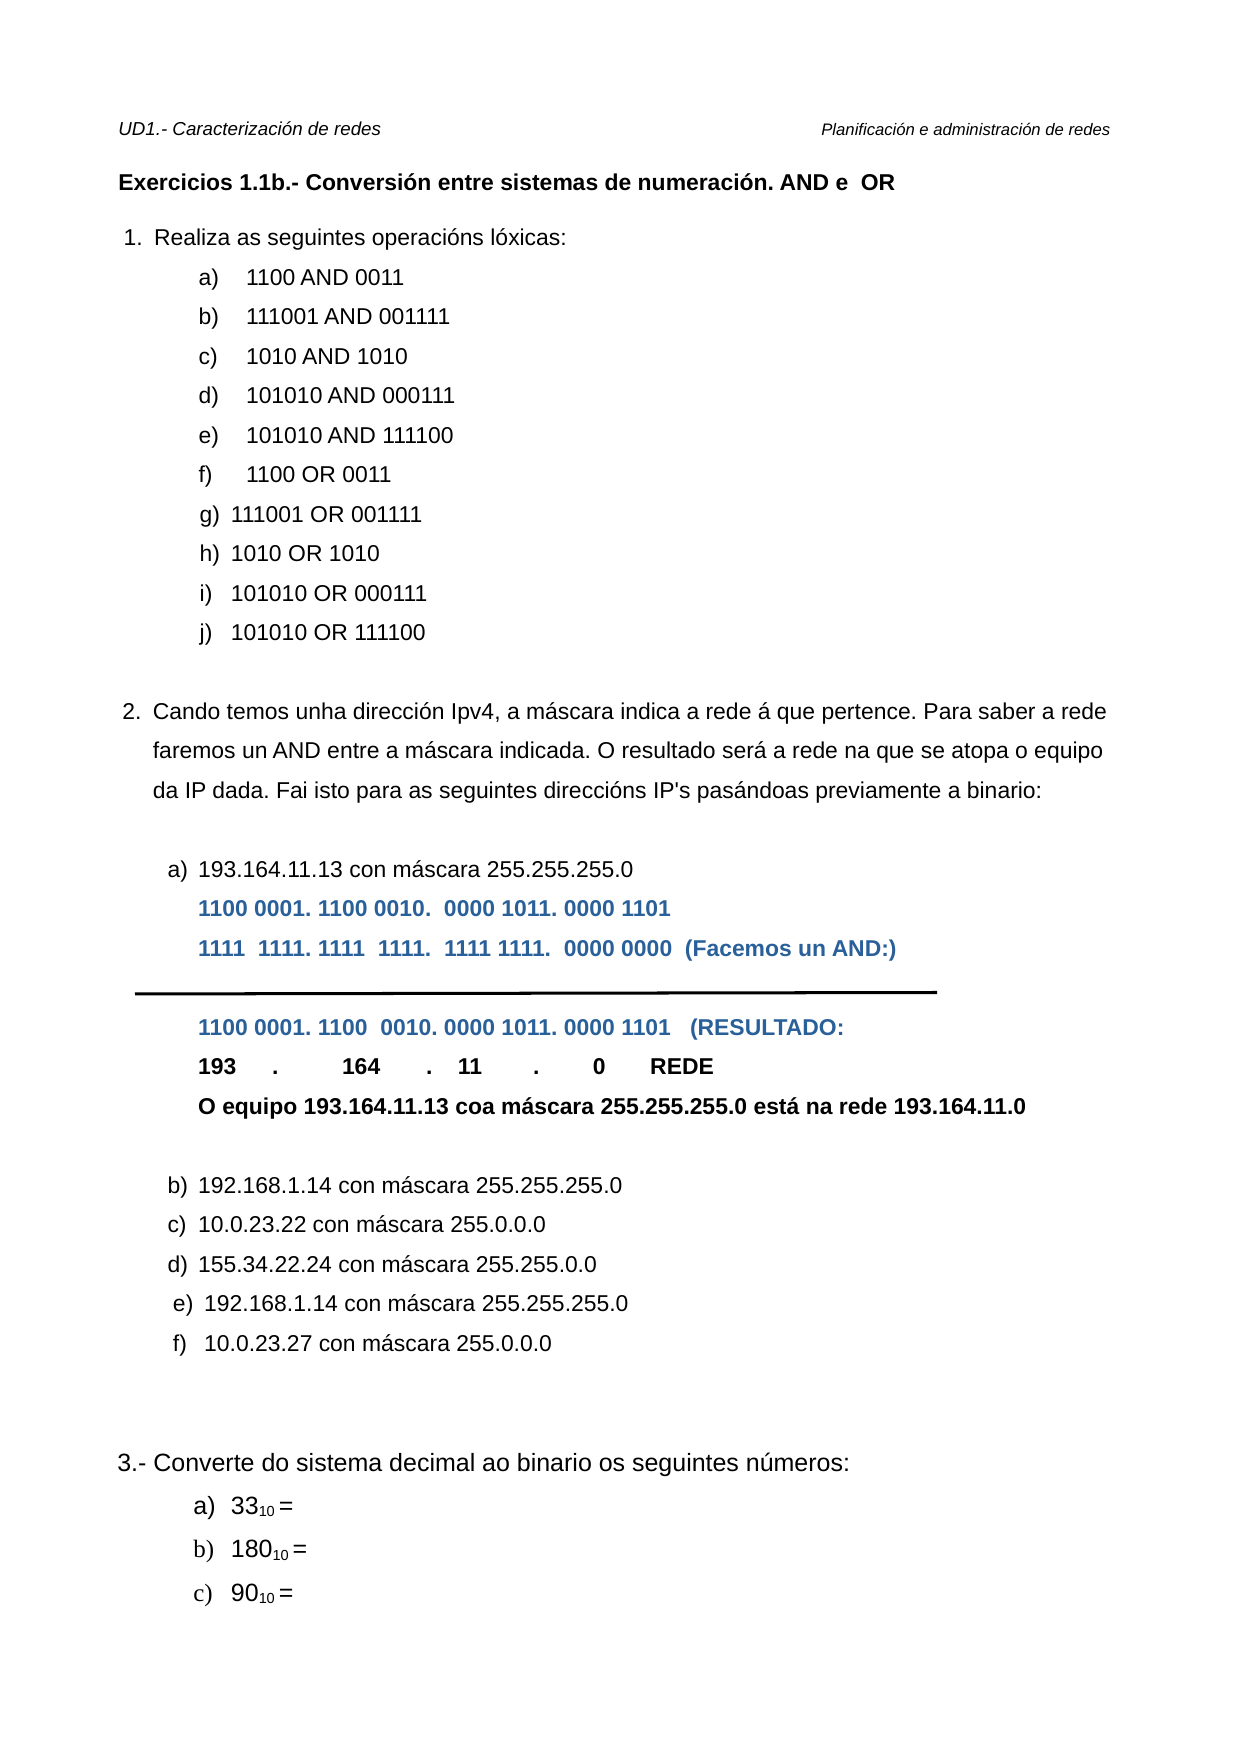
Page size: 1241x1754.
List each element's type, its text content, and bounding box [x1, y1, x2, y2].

list 101010 OR 111100 [193, 619, 1122, 645]
list 101010 AND 000111 [154, 382, 1122, 408]
list 111001 OR 001111 [193, 501, 1122, 527]
list 9010 = [193, 1578, 1122, 1606]
text 3.- Converte do sistema decimal ao binario os seguintes números: [117, 1448, 1122, 1477]
list 155.34.22.24 con máscara 255.255.0.0 [161, 1251, 1122, 1277]
list 1100 OR 0011 [154, 461, 1122, 487]
list 1100 0001. 1100 0010. 0000 1011. 0000 1101 [161, 895, 1122, 922]
list 10.0.23.27 con máscara 255.0.0.0 [166, 1330, 1122, 1356]
list 18010 = [193, 1534, 1122, 1563]
list 101010 OR 000111 [193, 579, 1122, 606]
list 193.164.11.13 con máscara 255.255.255.0 [161, 856, 1122, 882]
list Cando temos unha dirección Ipv4, a máscara indica a rede á que pertence. Para saber a rede faremos un AND entre a máscara indicada. O resultado será a rede na que se atopa o equipo da IP dada. Fai isto para as seguintes direccións IP's pasándoas previamente a binario: [116, 698, 1122, 803]
list 1100 AND 0011 [154, 264, 1122, 290]
list 1111 1111. 1111 1111. 1111 1111. 0000 0000 (Facemos un AND:) [161, 935, 1122, 961]
list 1010 AND 1010 [154, 343, 1122, 369]
list 192.168.1.14 con máscara 255.255.255.0 [161, 1172, 1122, 1198]
list 193 . 164 . 11 . 0 REDE [161, 1053, 1122, 1080]
list 10.0.23.22 con máscara 255.0.0.0 [161, 1211, 1122, 1238]
list 101010 AND 111100 [154, 422, 1122, 448]
list 1010 OR 1010 [193, 540, 1122, 566]
list 111001 AND 001111 [154, 303, 1122, 329]
list O equipo 193.164.11.13 coa máscara 255.255.255.0 está na rede 193.164.11.0 [161, 1093, 1122, 1119]
list Realiza as seguintes operacións lóxicas: [117, 224, 1122, 251]
text Exercicios 1.1b.- Conversión entre sistemas de numeración. AND e OR [118, 169, 1122, 196]
list 192.168.1.14 con máscara 255.255.255.0 [166, 1290, 1122, 1317]
list 3310 = [193, 1491, 1122, 1520]
list 1100 0001. 1100 0010. 0000 1011. 0000 1101 (RESULTADO: [161, 1014, 1122, 1040]
